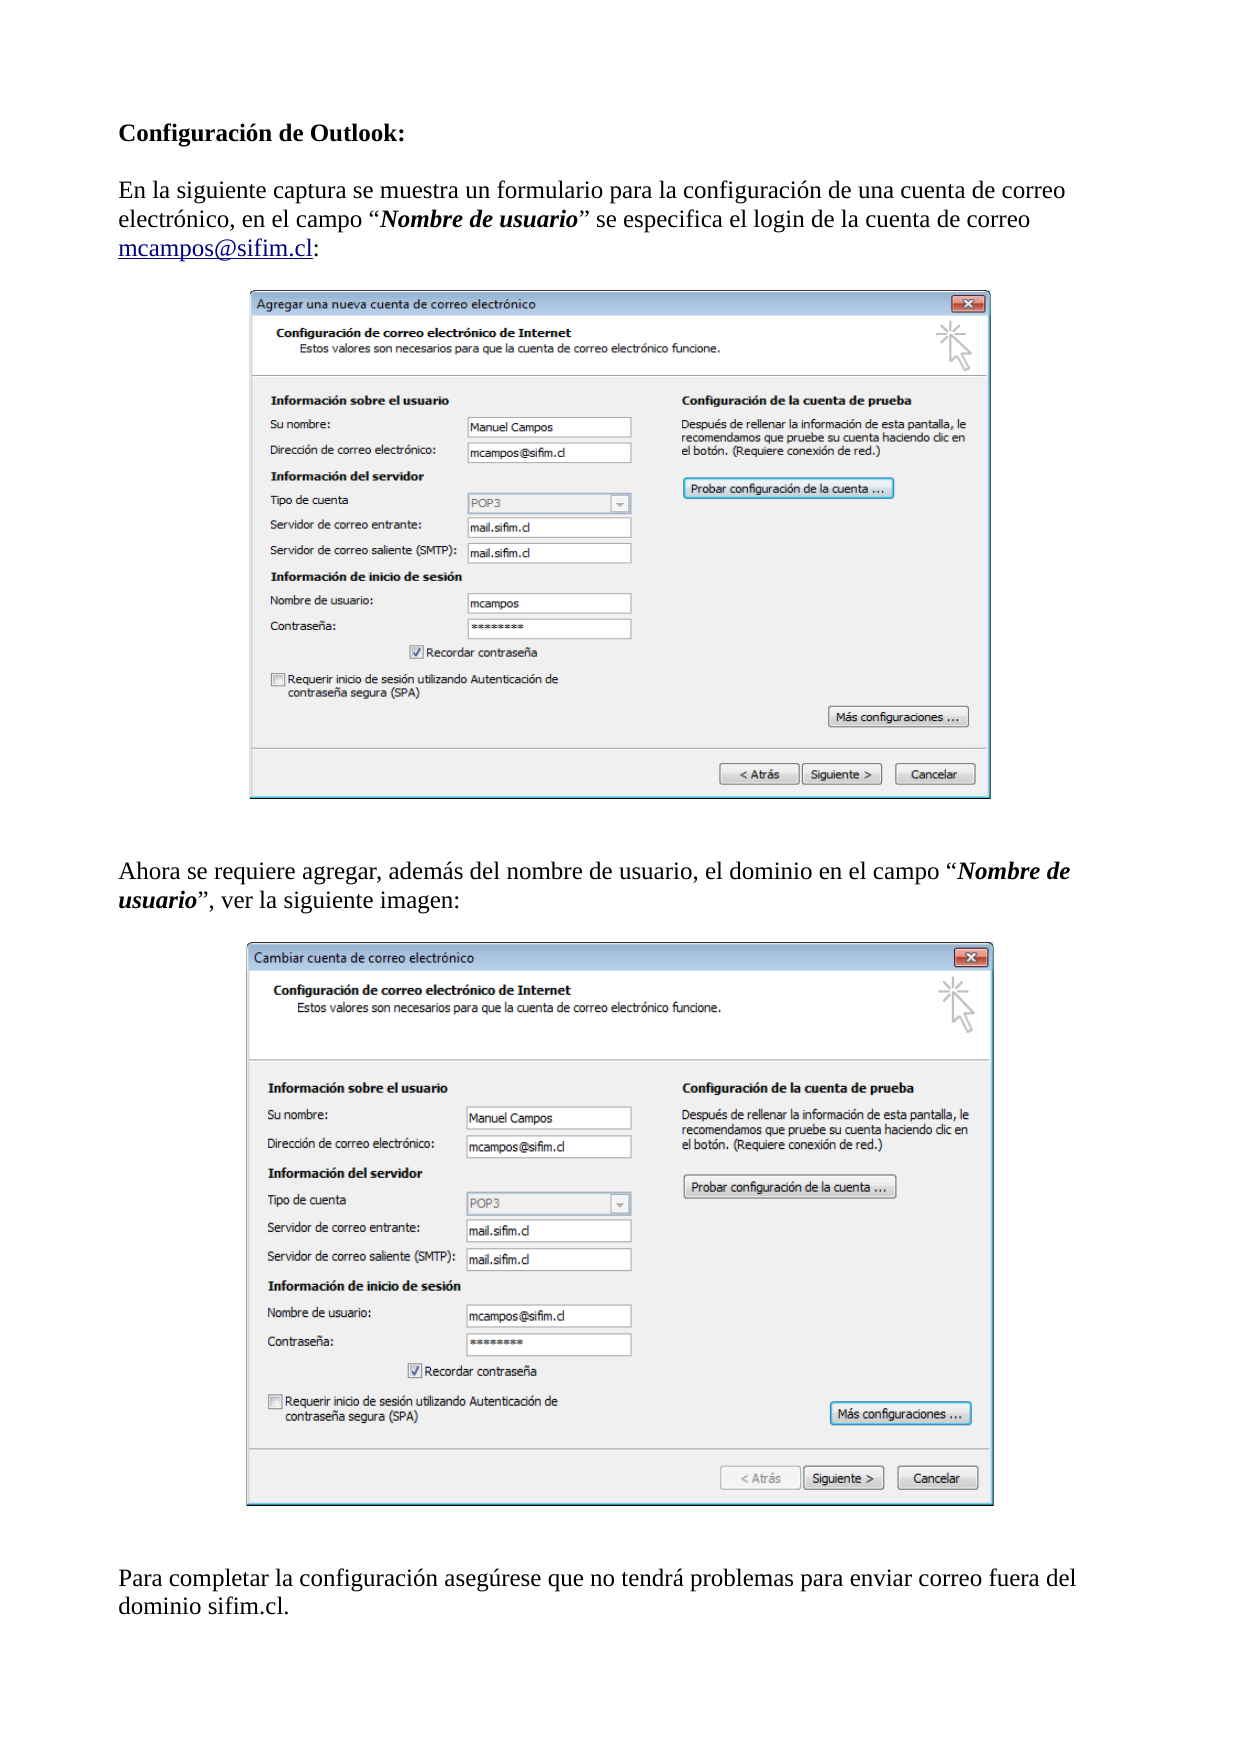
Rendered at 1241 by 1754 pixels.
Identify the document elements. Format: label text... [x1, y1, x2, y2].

text En la siguiente captura se muestra un formulario para la configuración de una cuenta de correo electrónico, en el campo “Nombre de usuario” se especifica el login de la cuenta de correo mcampos@sifim.cl: [118, 176, 1122, 262]
text Configuración de Outlook: [118, 118, 1122, 147]
text Para completar la configuración asegúrese que no tendrá problemas para enviar correo fuera del dominio sifim.cl. [118, 1563, 1122, 1620]
picture [246, 942, 994, 1506]
picture [249, 290, 991, 799]
text Ahora se requiere agregar, además del nombre de usuario, el dominio en el campo “Nombre de usuario”, ver la siguiente imagen: [118, 856, 1122, 914]
